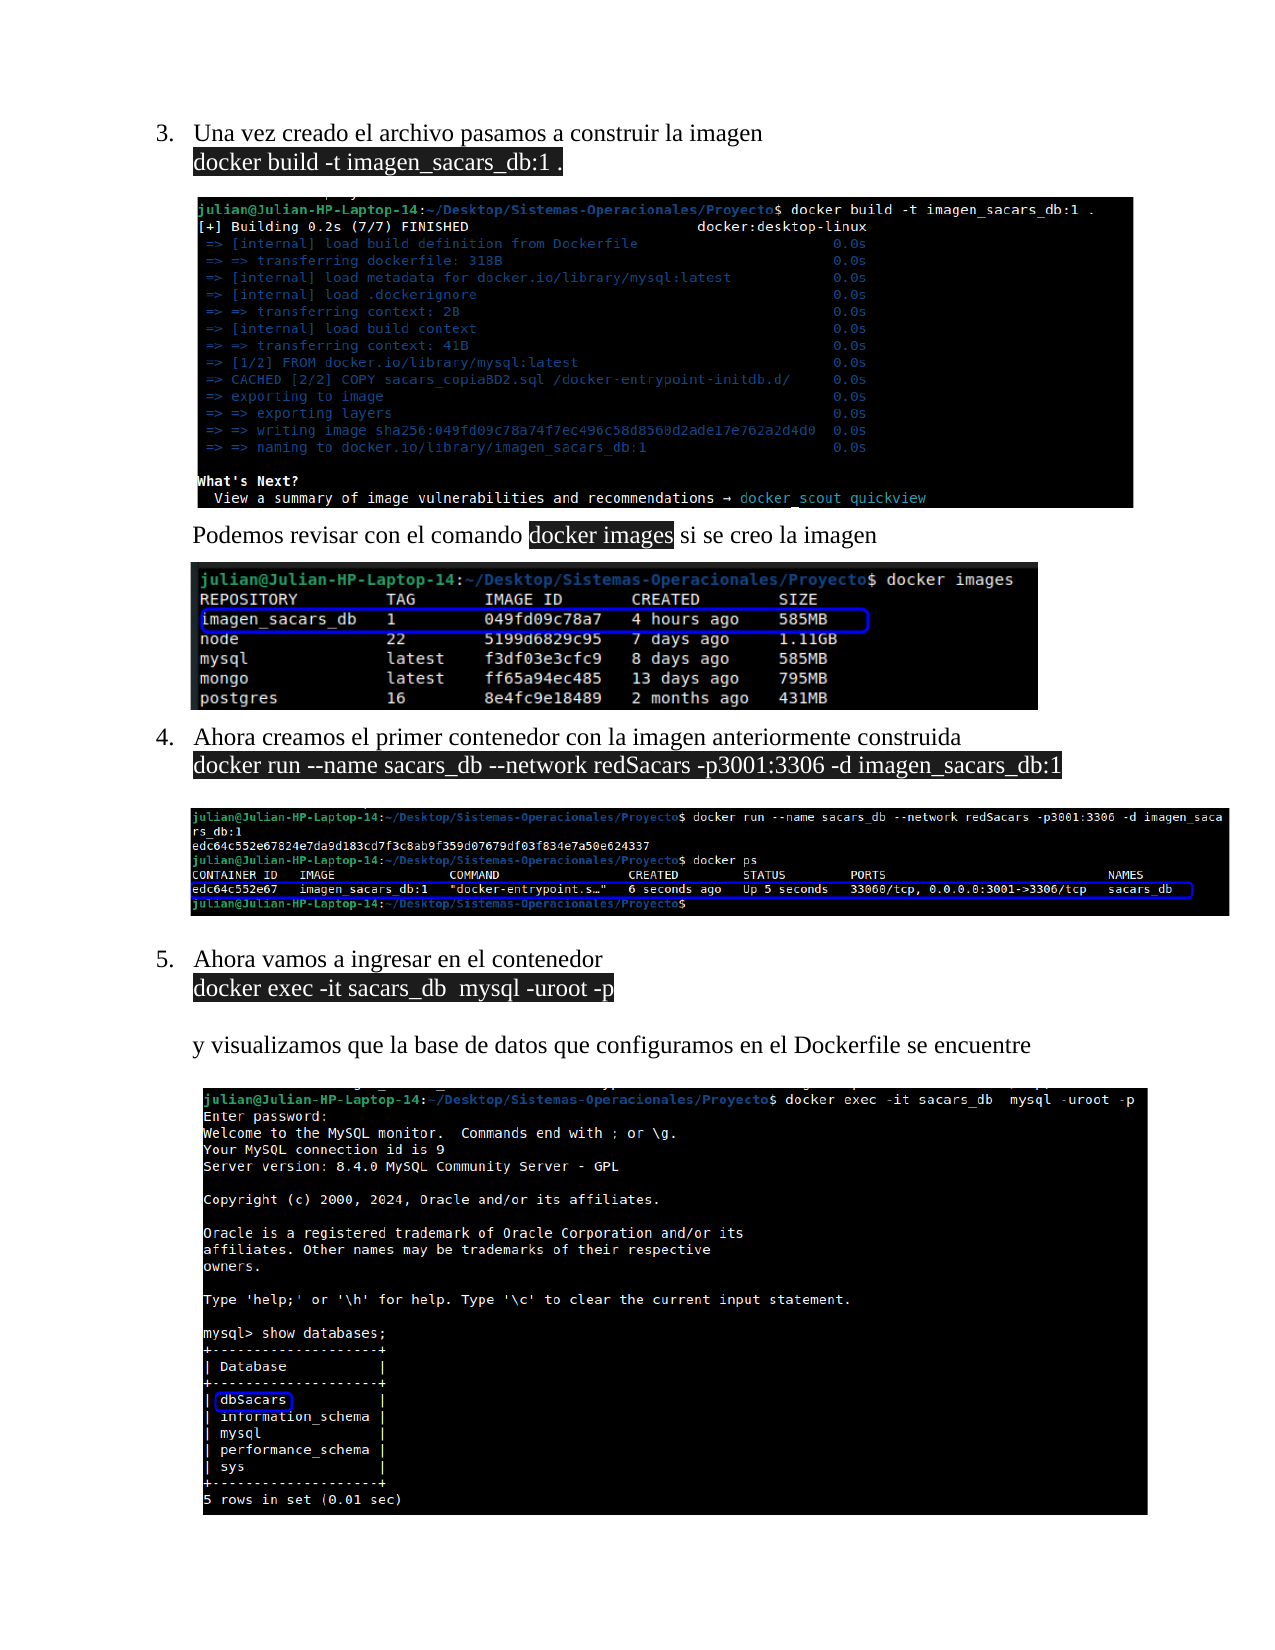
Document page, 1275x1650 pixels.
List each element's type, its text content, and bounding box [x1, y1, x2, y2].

list docker exec -it sacars_db mysql -uroot -p [156, 973, 1157, 1002]
picture [190, 808, 1230, 916]
text y visualizamos que la base de datos que configuramos en el Dockerfile se encuentre [118, 1030, 1157, 1059]
list Ahora creamos el primer contenedor con la imagen anteriormente construida [156, 722, 1157, 751]
picture [197, 197, 1134, 508]
list Ahora vamos a ingresar en el contenedor [156, 944, 1157, 973]
list docker run --name sacars_db --network redSacars -p3001:3306 -d imagen_sacars_db:1 [156, 751, 1157, 779]
list docker build -t imagen_sacars_db:1 . [156, 147, 1157, 176]
text Podemos revisar con el comando docker images si se creo la imagen [118, 521, 1157, 549]
list Una vez creado el archivo pasamos a construir la imagen [156, 118, 1157, 147]
picture [190, 562, 1038, 710]
picture [203, 1088, 1148, 1515]
